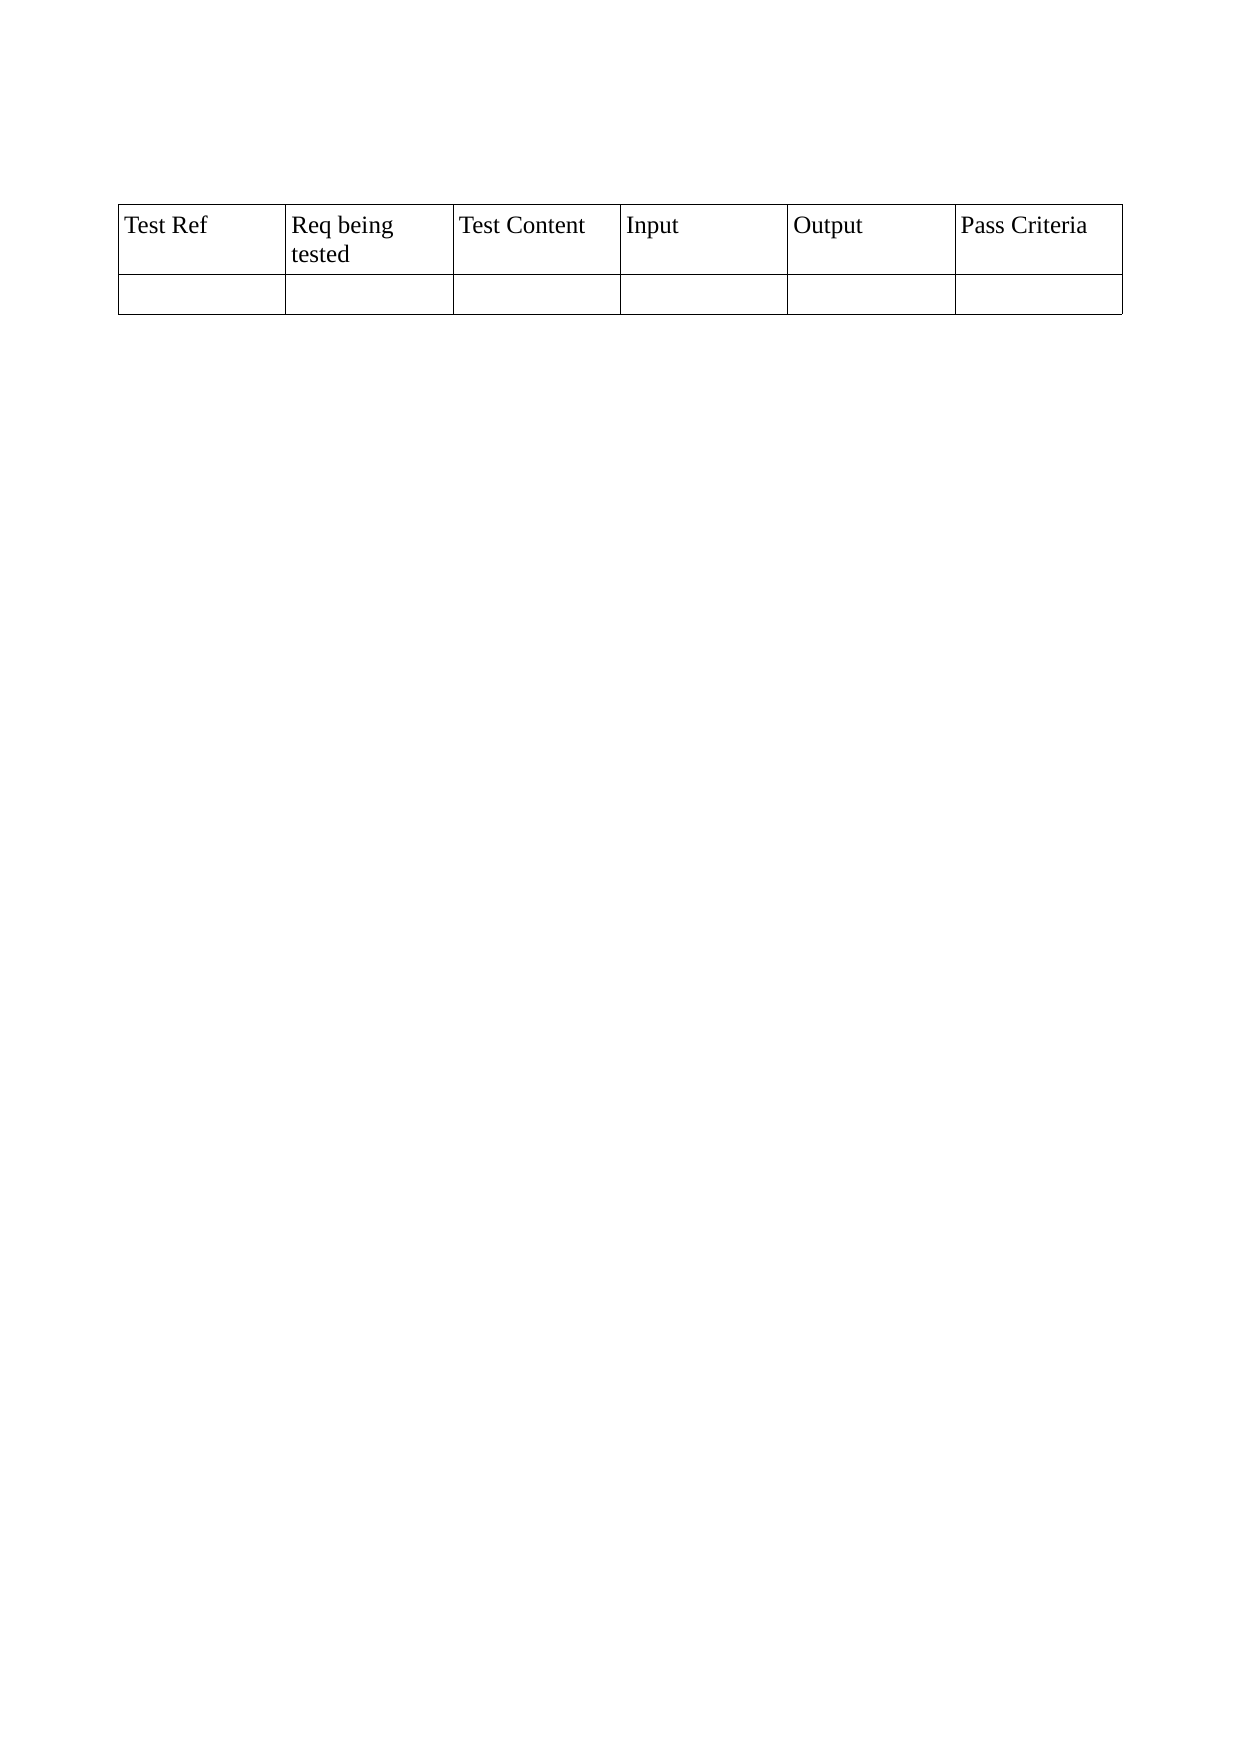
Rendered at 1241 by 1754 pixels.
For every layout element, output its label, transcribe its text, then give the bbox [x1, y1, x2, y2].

table_cell [956, 275, 1122, 314]
table_header Output [788, 205, 955, 273]
table_header Req being tested [286, 205, 453, 273]
table_cell [119, 275, 285, 314]
table_cell [286, 275, 453, 314]
table_cell [621, 275, 787, 314]
table_header Test Ref [119, 205, 285, 273]
table_header Test Content [454, 205, 620, 273]
table_header Input [621, 205, 787, 273]
table_cell [788, 275, 955, 314]
table_header Pass Criteria [956, 205, 1122, 273]
table_cell [454, 275, 620, 314]
